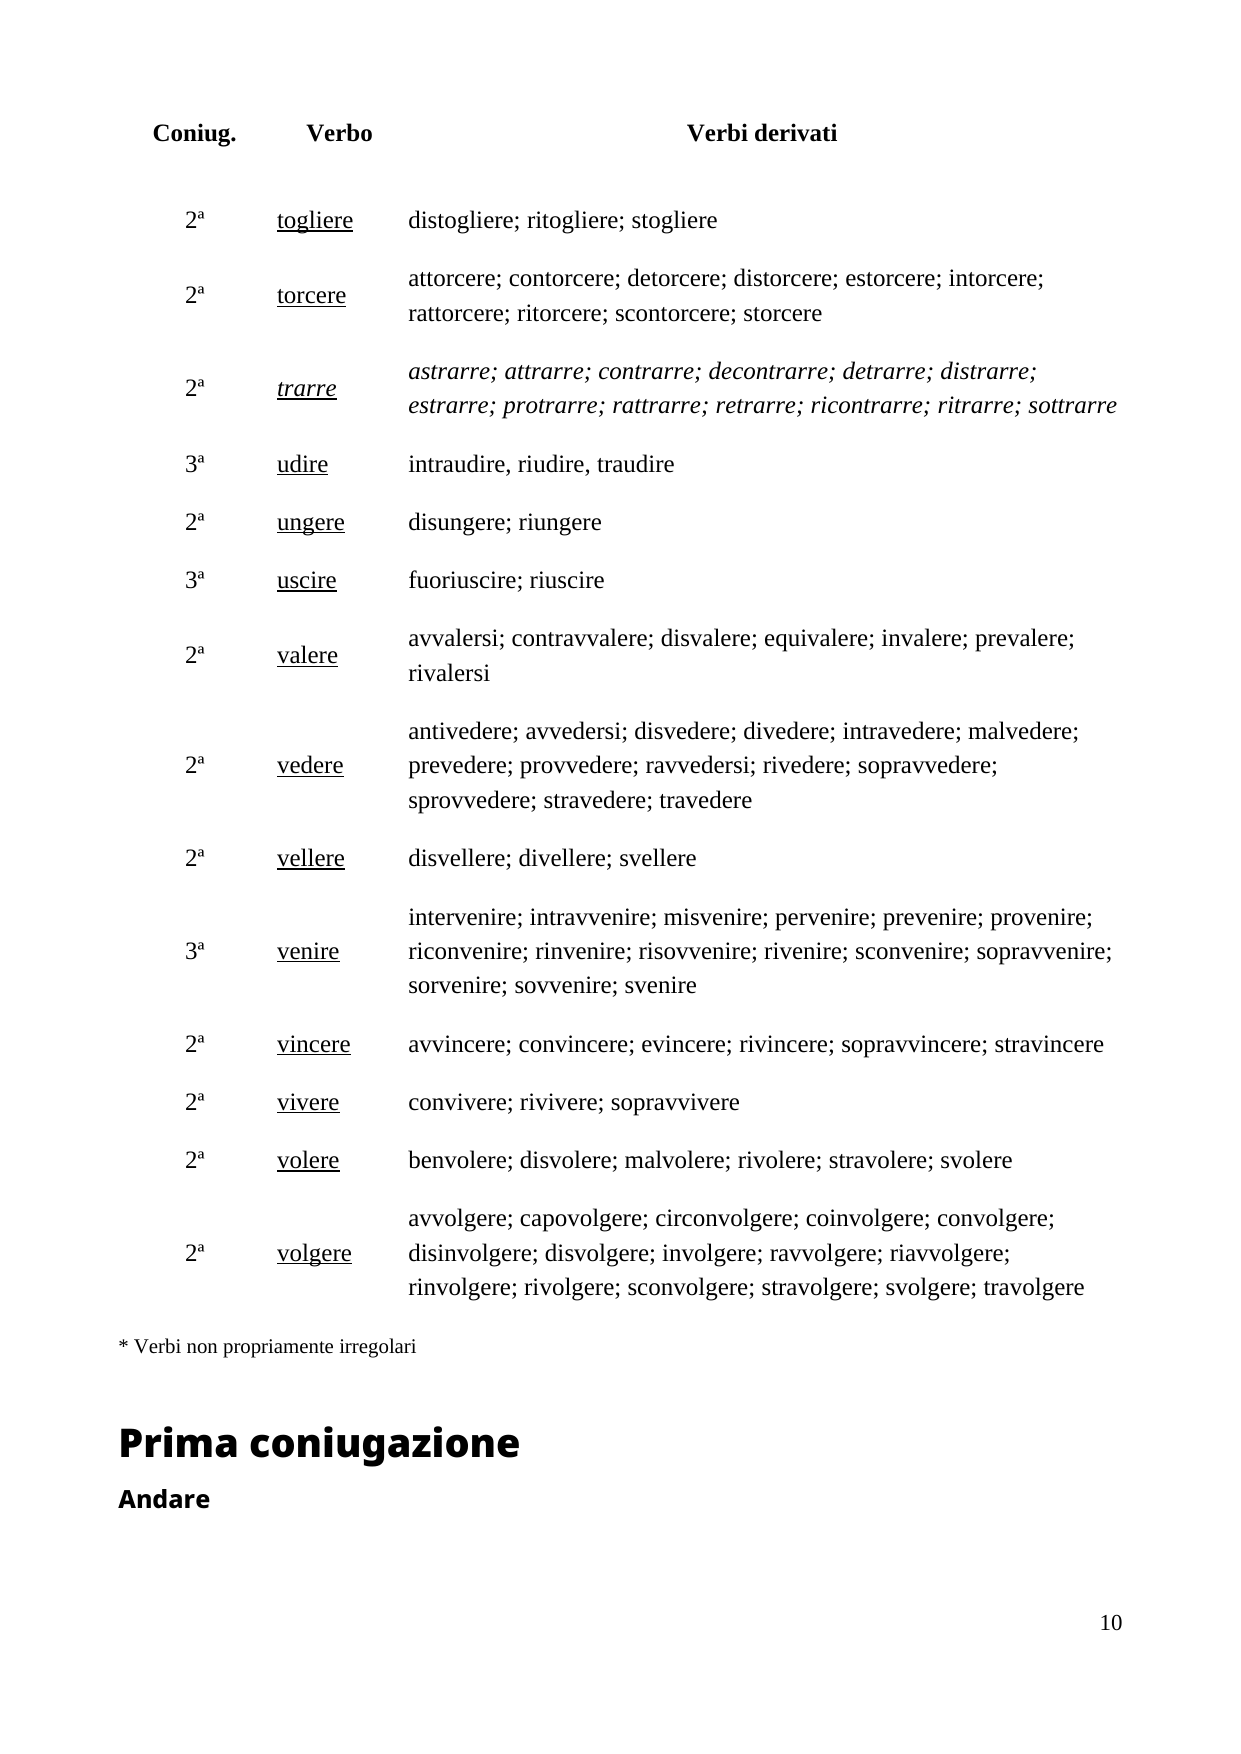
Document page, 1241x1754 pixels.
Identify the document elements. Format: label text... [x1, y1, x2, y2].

table_cell torcere [277, 263, 408, 356]
table_cell volgere [277, 1204, 408, 1331]
table_cell astrarre; attrarre; contrarre; decontrarre; detrarre; distrarre; estrarre; protrarre; rattrarre; retrarre; ricontrarre; ritrarre; sottrarre [408, 356, 1122, 449]
table_cell fuoriuscire; riuscire [408, 565, 1122, 623]
table_cell togliere [277, 205, 408, 263]
table_cell ungere [277, 507, 408, 565]
table_cell benvolere; disvolere; malvolere; rivolere; stravolere; svolere [408, 1145, 1122, 1203]
table_cell 2ª [118, 716, 277, 843]
table_cell antivedere; avvedersi; disvedere; divedere; intravedere; malvedere; prevedere; provvedere; ravvedersi; rivedere; sopravvedere; sprovvedere; stravedere; travedere [408, 716, 1122, 843]
table_cell 2ª [118, 205, 277, 263]
table_cell distogliere; ritogliere; stogliere [408, 205, 1122, 263]
table_cell intraudire, riudire, traudire [408, 449, 1122, 507]
table_cell [118, 147, 277, 205]
table_cell 2ª [118, 624, 277, 716]
table_cell uscire [277, 565, 408, 623]
table_cell 3ª [118, 449, 277, 507]
table_cell vincere [277, 1029, 408, 1087]
table_cell 2ª [118, 356, 277, 449]
table_cell disvellere; divellere; svellere [408, 843, 1122, 902]
table_cell vedere [277, 716, 408, 843]
table_cell 2ª [118, 1029, 277, 1087]
table_cell convivere; rivivere; sopravvivere [408, 1087, 1122, 1145]
table_cell trarre [277, 356, 408, 449]
table_cell intervenire; intravvenire; misvenire; pervenire; prevenire; provenire; riconvenire; rinvenire; risovvenire; rivenire; sconvenire; sopravvenire; sorvenire; sovvenire; svenire [408, 902, 1122, 1029]
table_cell 2ª [118, 1145, 277, 1203]
table_cell 2ª [118, 1204, 277, 1331]
table_cell 2ª [118, 507, 277, 565]
table_cell 3ª [118, 902, 277, 1029]
table_header Verbi derivati [408, 118, 1122, 147]
table_cell attorcere; contorcere; detorcere; distorcere; estorcere; intorcere; rattorcere; ritorcere; scontorcere; storcere [408, 263, 1122, 356]
table_cell 2ª [118, 843, 277, 902]
table_cell volere [277, 1145, 408, 1203]
subtitle Andare [118, 1482, 1122, 1516]
table_cell [277, 147, 408, 205]
table_header Coniug. [118, 118, 277, 147]
table_cell [408, 147, 1122, 205]
table_cell venire [277, 902, 408, 1029]
table_header Verbo [277, 118, 408, 147]
table_cell avvalersi; contravvalere; disvalere; equivalere; invalere; prevalere; rivalersi [408, 624, 1122, 716]
table_cell avvolgere; capovolgere; circonvolgere; coinvolgere; convolgere; disinvolgere; disvolgere; involgere; ravvolgere; riavvolgere; rinvolgere; rivolgere; sconvolgere; stravolgere; svolgere; travolgere [408, 1204, 1122, 1331]
table_cell 2ª [118, 263, 277, 356]
subtitle Prima coniugazione [118, 1415, 1122, 1469]
table_cell valere [277, 624, 408, 716]
text * Verbi non propriamente irregolari [118, 1331, 1122, 1359]
table_cell 2ª [118, 1087, 277, 1145]
table_cell disungere; riungere [408, 507, 1122, 565]
table_cell vellere [277, 843, 408, 902]
table_cell vivere [277, 1087, 408, 1145]
table_cell udire [277, 449, 408, 507]
table_cell avvincere; convincere; evincere; rivincere; sopravvincere; stravincere [408, 1029, 1122, 1087]
table_cell 3ª [118, 565, 277, 623]
